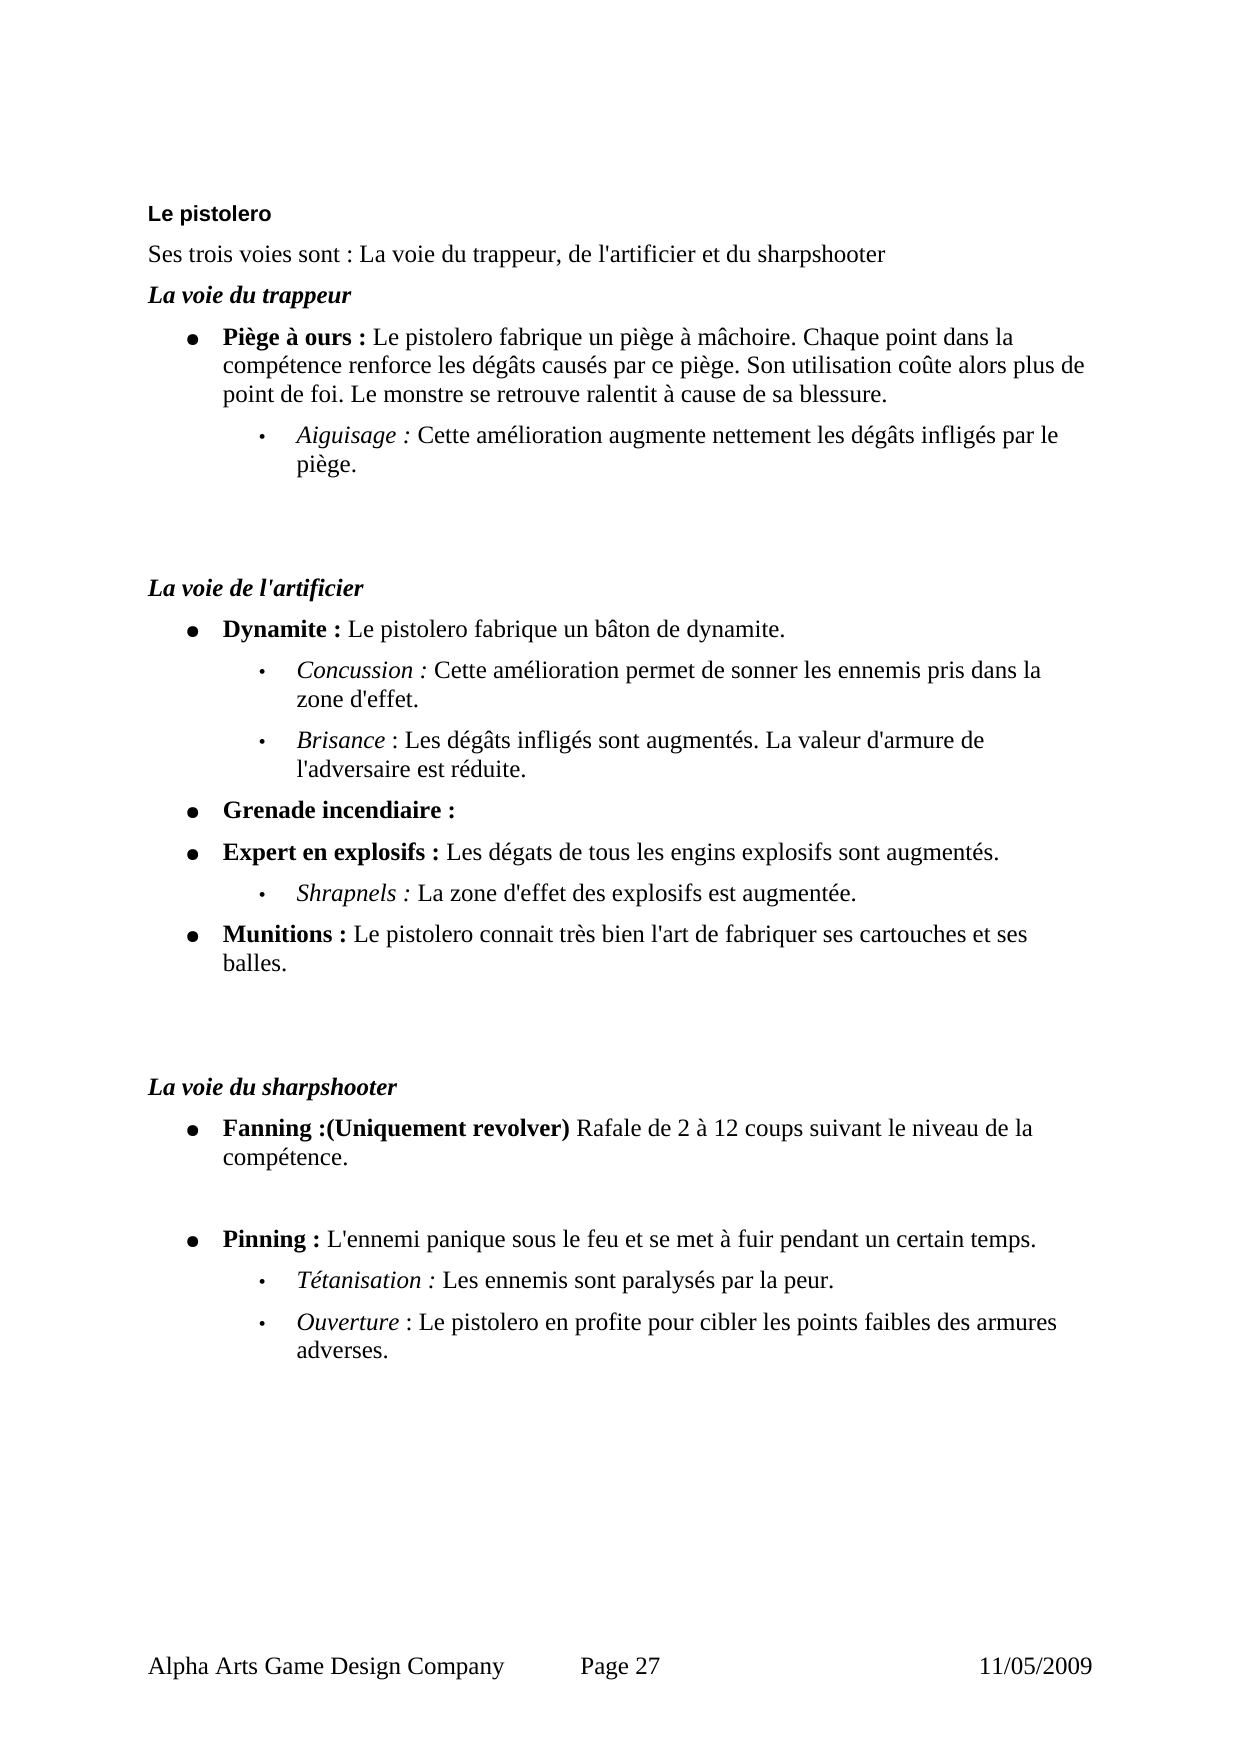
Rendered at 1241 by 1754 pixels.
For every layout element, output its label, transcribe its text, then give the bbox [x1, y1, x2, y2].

list Fanning :(Uniquement revolver) Rafale de 2 à 12 coups suivant le niveau de la compétence. [185, 1113, 1092, 1170]
text La voie de l'artificier [148, 573, 1092, 602]
list Brisance : Les dégâts infligés sont augmentés. La valeur d'armure de l'adversaire est réduite. [259, 725, 1092, 783]
list Pinning : L'ennemi panique sous le feu et se met à fuir pendant un certain temps. [185, 1224, 1092, 1253]
text La voie du trappeur [148, 280, 1092, 309]
list Expert en explosifs : Les dégats de tous les engins explosifs sont augmentés. [185, 837, 1092, 865]
list Aiguisage : Cette amélioration augmente nettement les dégâts infligés par le piège. [259, 420, 1092, 478]
list Tétanisation : Les ennemis sont paralysés par la peur. [259, 1265, 1092, 1294]
list Shrapnels : La zone d'effet des explosifs est augmentée. [259, 878, 1092, 907]
list Dynamite : Le pistolero fabrique un bâton de dynamite. [185, 614, 1092, 643]
text Ses trois voies sont : La voie du trappeur, de l'artificier et du sharpshooter [148, 239, 1092, 268]
subtitle Le pistolero [148, 201, 1092, 227]
list Concussion : Cette amélioration permet de sonner les ennemis pris dans la zone d'effet. [259, 655, 1092, 713]
list Ouverture : Le pistolero en profite pour cibler les points faibles des armures adverses. [259, 1307, 1092, 1364]
list Piège à ours : Le pistolero fabrique un piège à mâchoire. Chaque point dans la compétence renforce les dégâts causés par ce piège. Son utilisation coûte alors plus de point de foi. Le monstre se retrouve ralentit à cause de sa blessure. [185, 322, 1092, 408]
list Munitions : Le pistolero connait très bien l'art de fabriquer ses cartouches et ses balles. [185, 919, 1092, 977]
list Grenade incendiaire : [185, 795, 1092, 824]
text La voie du sharpshooter [148, 1072, 1092, 1100]
